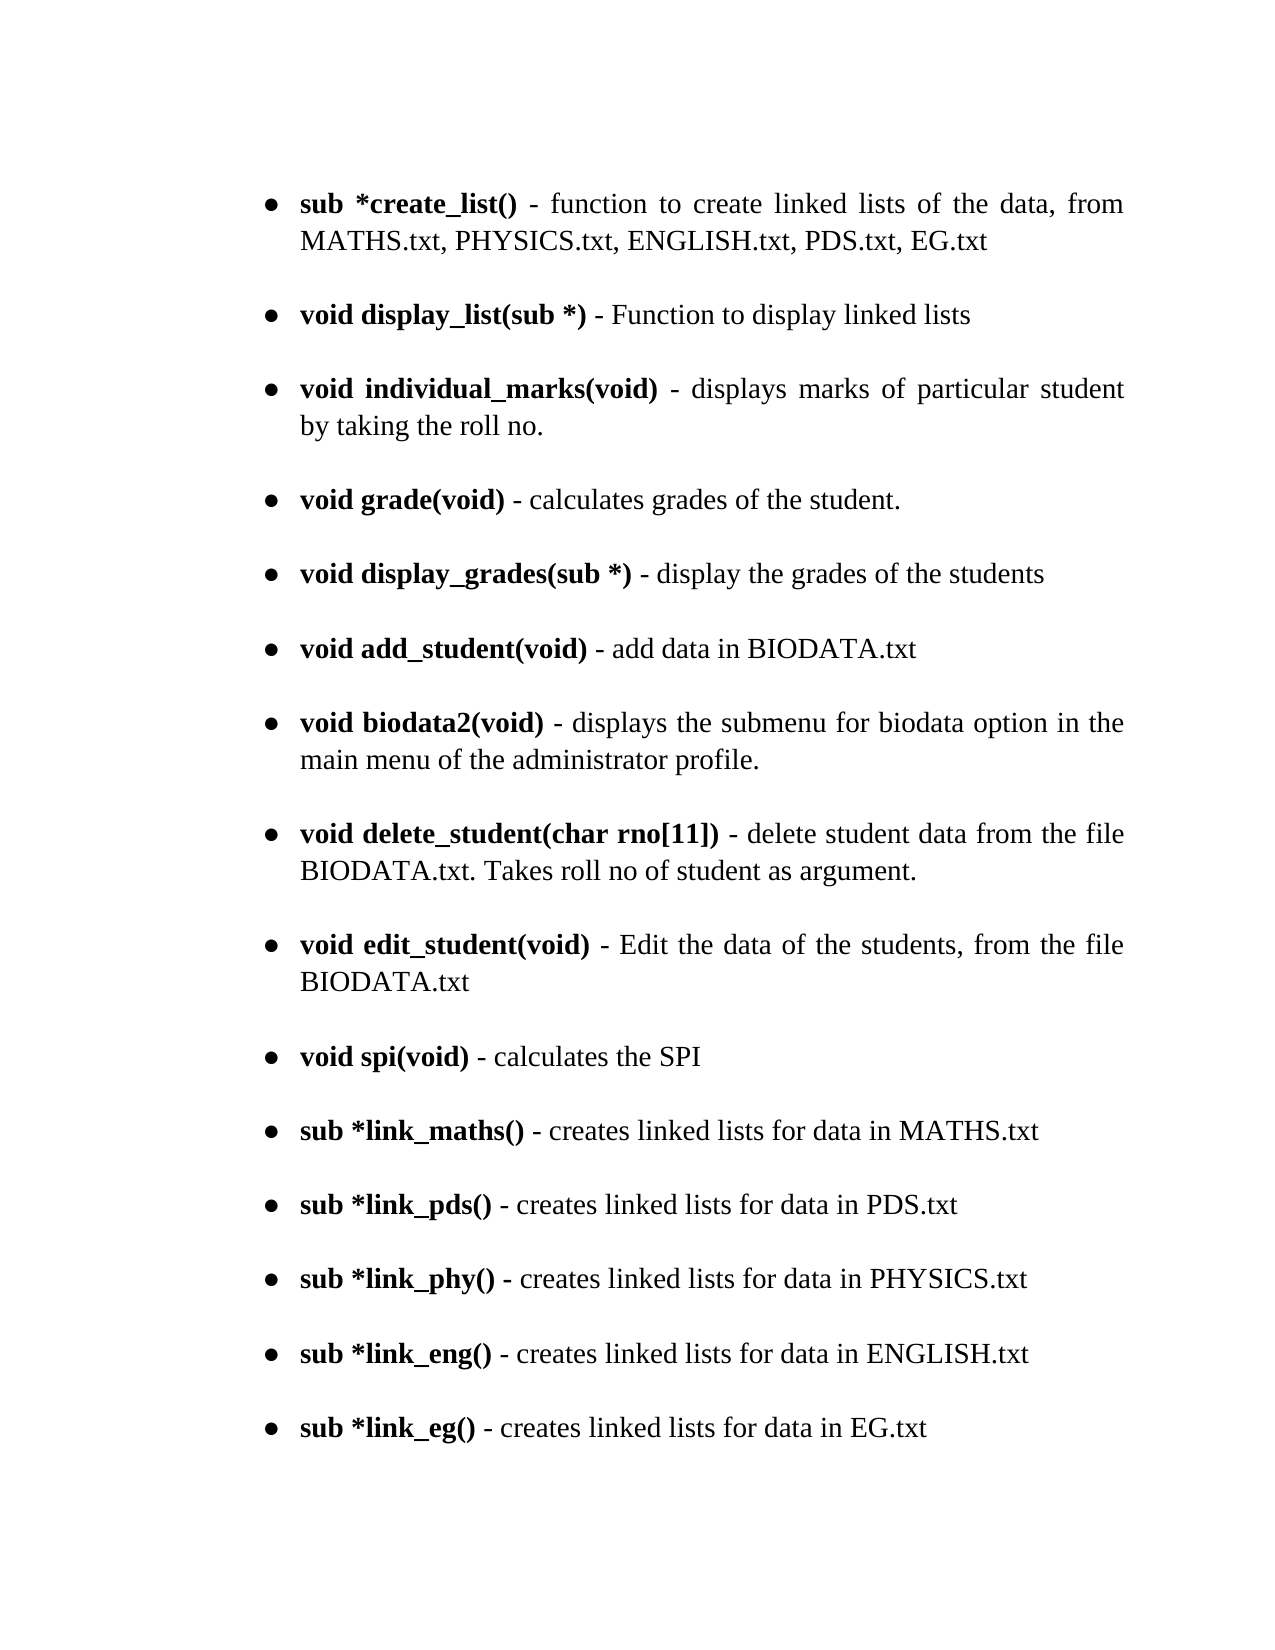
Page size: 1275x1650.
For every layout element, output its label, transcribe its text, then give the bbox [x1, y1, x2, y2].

list void individual_marks(void) - displays marks of particular student by taking the roll no. [262, 372, 1125, 442]
list void display_grades(sub *) - display the grades of the students [262, 558, 1125, 590]
list void delete_student(char rno[11]) - delete student data from the file BIODATA.txt. Takes roll no of student as argument. [262, 817, 1125, 887]
list void spi(void) - calculates the SPI [262, 1040, 1125, 1072]
list sub *link_eng() - creates linked lists for data in ENGLISH.txt [262, 1337, 1125, 1369]
list sub *link_maths() - creates linked lists for data in MATHS.txt [262, 1114, 1125, 1146]
list void add_student(void) - add data in BIODATA.txt [262, 632, 1125, 664]
list void display_list(sub *) - Function to display linked lists [262, 298, 1125, 331]
list sub *create_list() - function to create linked lists of the data, from MATHS.txt, PHYSICS.txt, ENGLISH.txt, PDS.txt, EG.txt [262, 187, 1125, 256]
list void biodata2(void) - displays the submenu for biodata option in the main menu of the administrator profile. [262, 706, 1125, 776]
list void edit_student(void) - Edit the data of the students, from the file BIODATA.txt [262, 929, 1125, 998]
list sub *link_eg() - creates linked lists for data in EG.txt [262, 1411, 1125, 1443]
list sub *link_pds() - creates linked lists for data in PDS.txt [262, 1188, 1125, 1221]
list void grade(void) - calculates grades of the student. [262, 484, 1125, 516]
list sub *link_phy() - creates linked lists for data in PHYSICS.txt [262, 1262, 1125, 1295]
